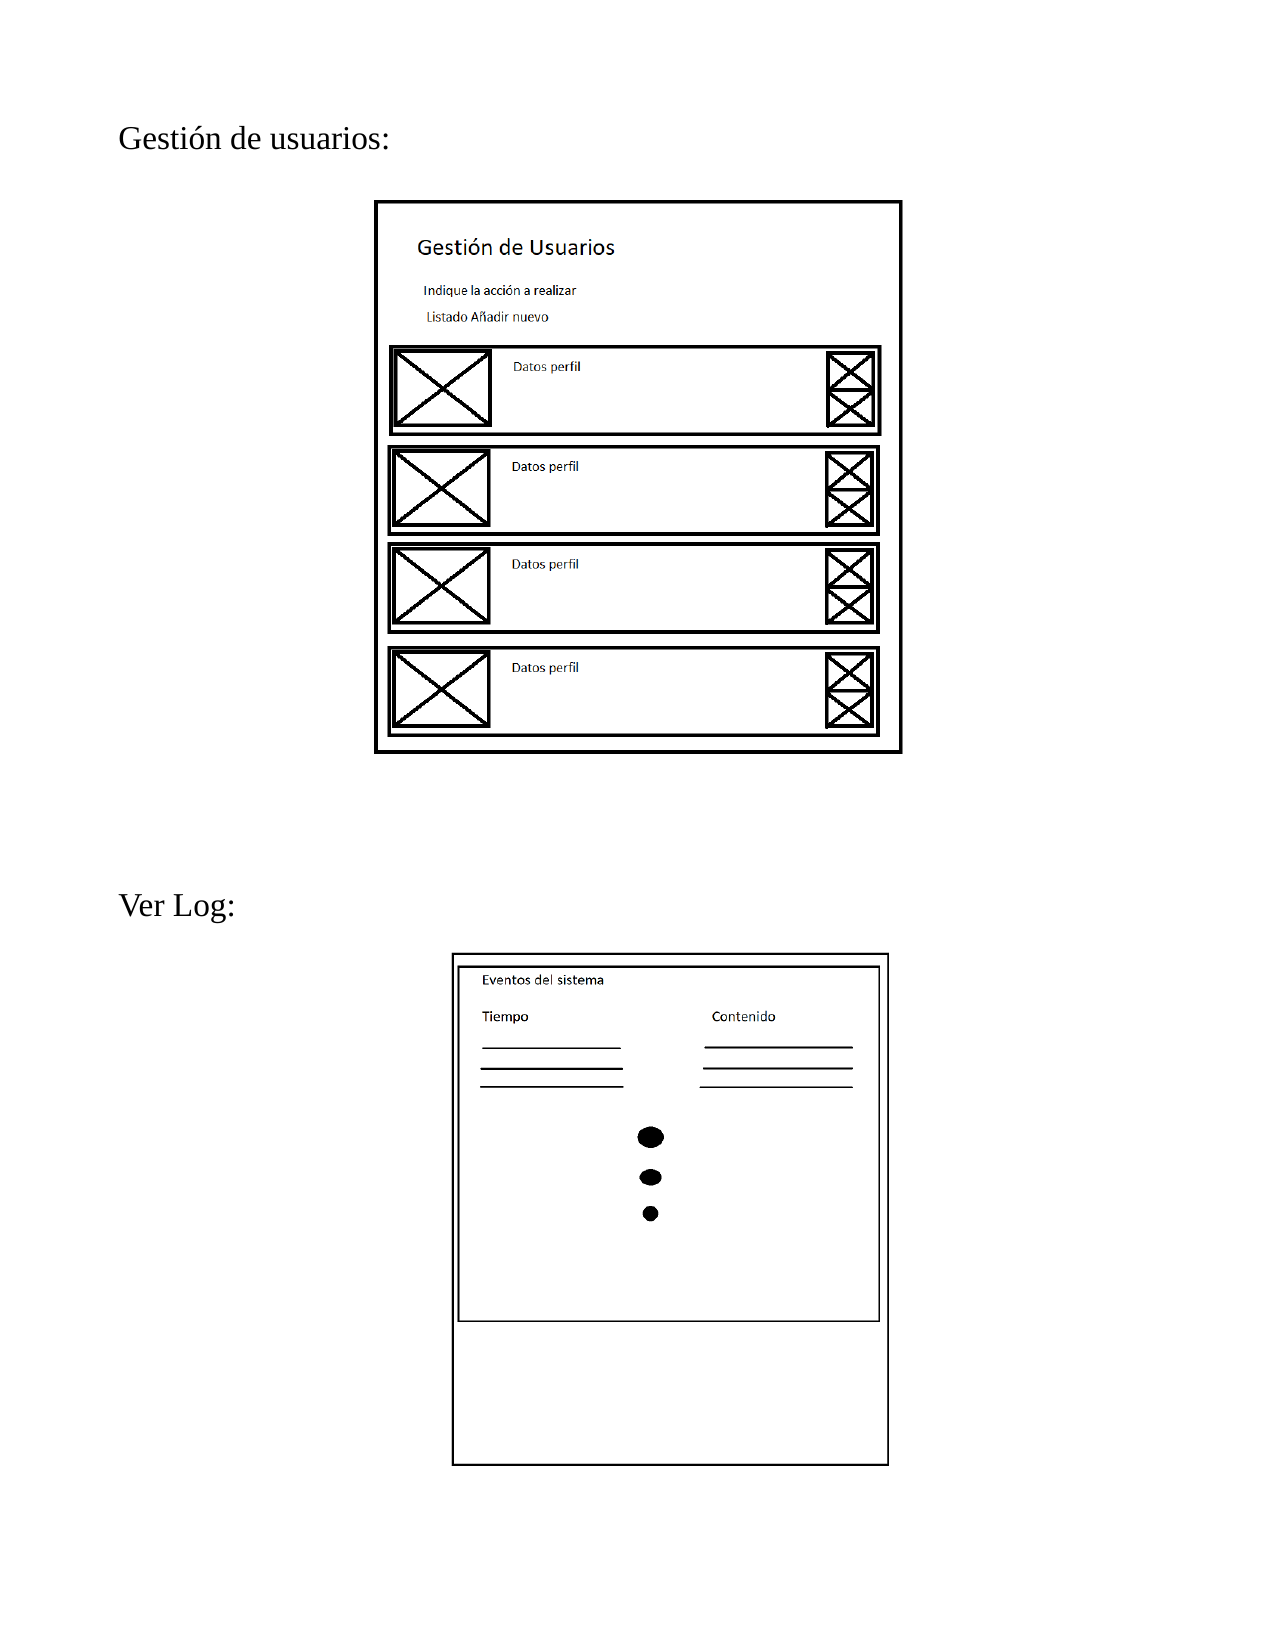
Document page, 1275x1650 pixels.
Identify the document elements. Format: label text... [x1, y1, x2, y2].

picture [444, 945, 899, 1479]
text Gestión de usuarios: [118, 118, 1157, 156]
picture [366, 194, 909, 758]
text Ver Log: [118, 885, 1157, 923]
